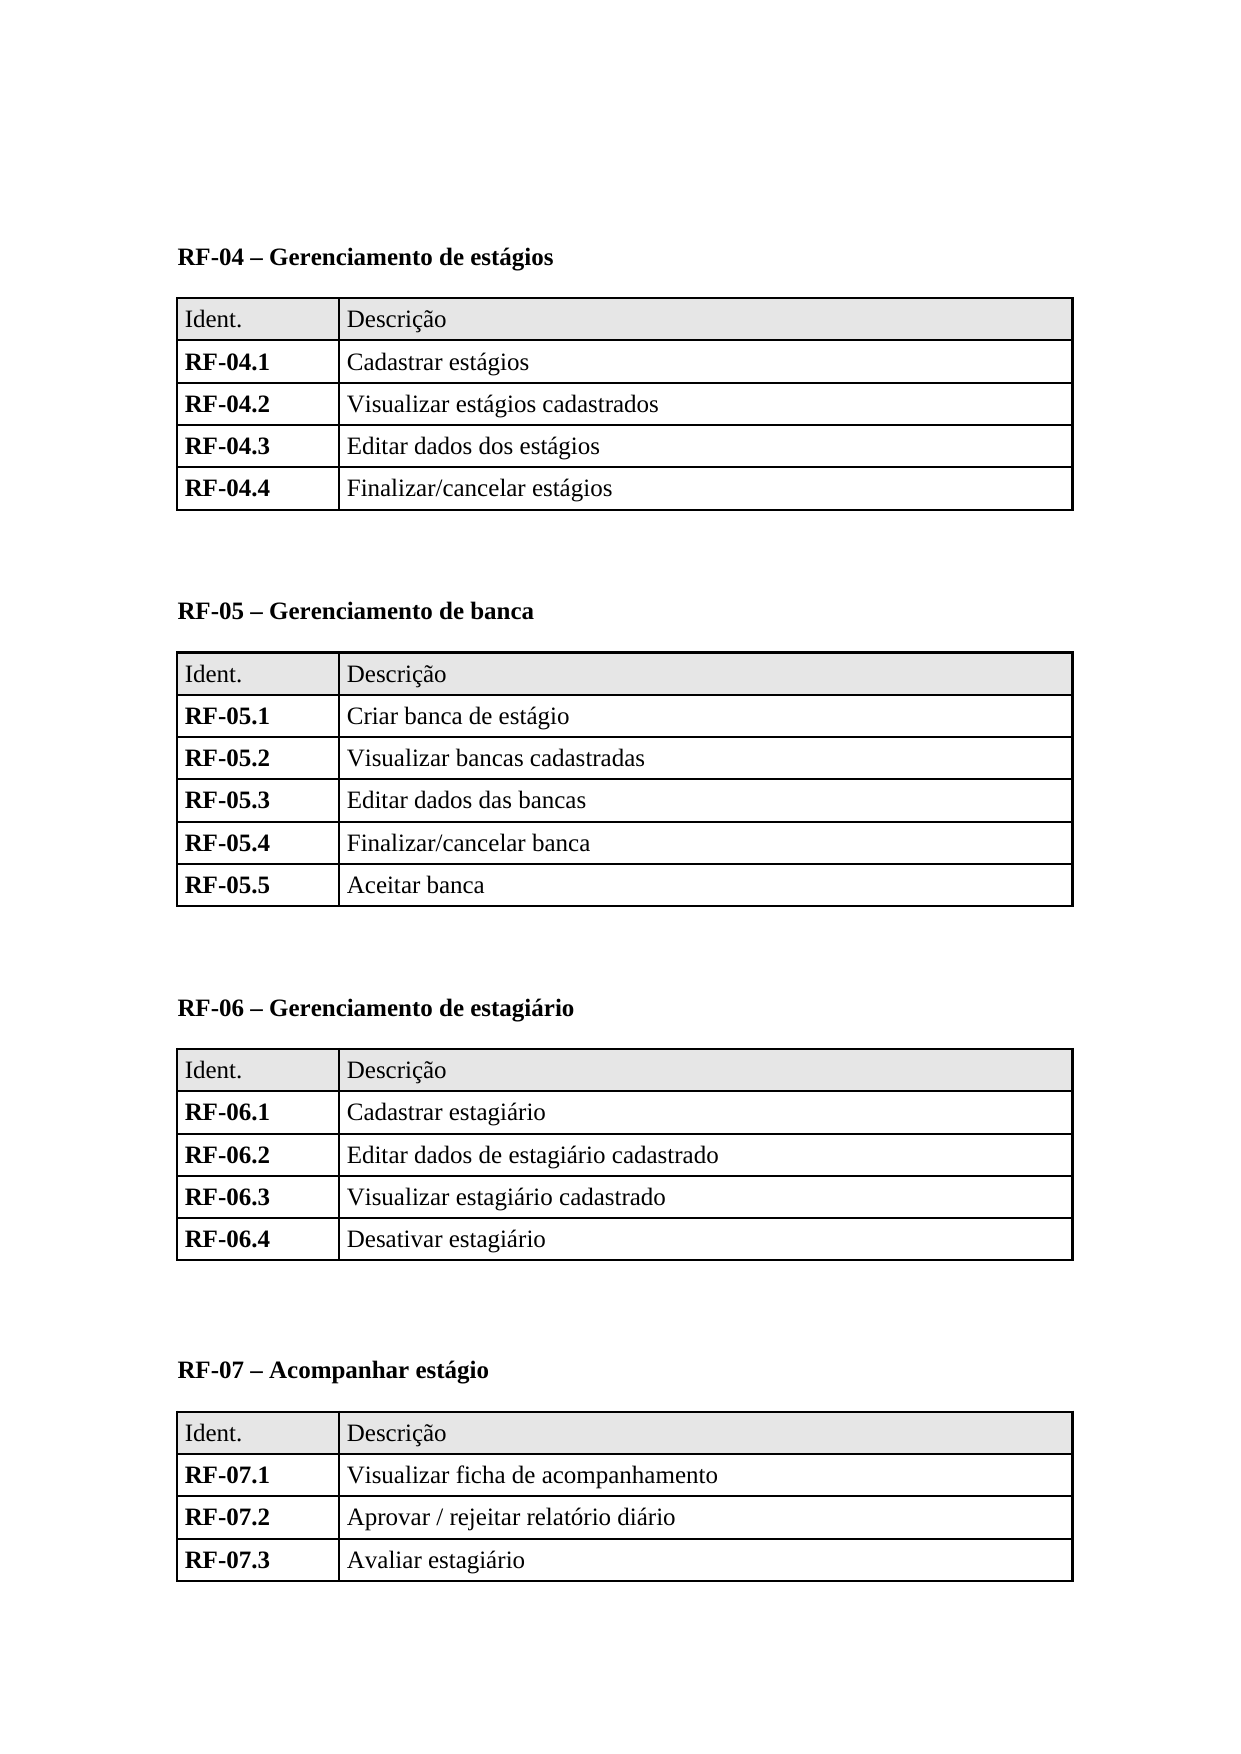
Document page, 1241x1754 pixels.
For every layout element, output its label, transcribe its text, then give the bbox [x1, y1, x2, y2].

table_cell Editar dados das bancas [340, 780, 1071, 821]
table_cell Avaliar estagiário [340, 1540, 1071, 1580]
table_cell Editar dados dos estágios [340, 426, 1071, 466]
table_cell Visualizar estágios cadastrados [340, 384, 1071, 424]
table_header Descrição [340, 299, 1071, 339]
table_cell RF-07.3 [178, 1540, 338, 1580]
subtitle RF-05 – Gerenciamento de banca [177, 597, 1122, 625]
subtitle RF-07 – Acompanhar estágio [177, 1356, 1122, 1384]
table_cell Finalizar/cancelar banca [340, 823, 1071, 863]
table_cell RF-07.2 [178, 1497, 338, 1537]
table_header Ident. [178, 299, 338, 339]
table_cell RF-05.5 [178, 865, 338, 905]
table_header Descrição [340, 1413, 1071, 1453]
table_cell RF-05.4 [178, 823, 338, 863]
table_cell RF-07.1 [178, 1455, 338, 1495]
table_cell Cadastrar estágios [340, 341, 1071, 382]
table_cell Visualizar estagiário cadastrado [340, 1177, 1071, 1217]
table_header Ident. [178, 1413, 338, 1453]
table_cell RF-04.1 [178, 341, 338, 382]
table_cell Finalizar/cancelar estágios [340, 468, 1071, 508]
table_header Descrição [340, 654, 1071, 694]
table_cell RF-05.1 [178, 696, 338, 736]
table_cell Aprovar / rejeitar relatório diário [340, 1497, 1071, 1537]
table_cell RF-04.3 [178, 426, 338, 466]
table_header Ident. [178, 1050, 338, 1090]
table_cell RF-04.4 [178, 468, 338, 508]
table_cell RF-05.2 [178, 738, 338, 778]
table_cell RF-06.4 [178, 1219, 338, 1259]
table_cell Desativar estagiário [340, 1219, 1071, 1259]
table_cell Editar dados de estagiário cadastrado [340, 1135, 1071, 1175]
table_cell Visualizar bancas cadastradas [340, 738, 1071, 778]
table_cell Visualizar ficha de acompanhamento [340, 1455, 1071, 1495]
table_cell RF-06.1 [178, 1092, 338, 1132]
subtitle RF-04 – Gerenciamento de estágios [177, 243, 1122, 271]
table_cell RF-06.3 [178, 1177, 338, 1217]
table_header Descrição [340, 1050, 1071, 1090]
table_cell Criar banca de estágio [340, 696, 1071, 736]
table_cell RF-05.3 [178, 780, 338, 821]
table_cell RF-06.2 [178, 1135, 338, 1175]
table_cell RF-04.2 [178, 384, 338, 424]
table_cell Cadastrar estagiário [340, 1092, 1071, 1132]
table_header Ident. [178, 654, 338, 694]
subtitle RF-06 – Gerenciamento de estagiário [177, 994, 1122, 1022]
table_cell Aceitar banca [340, 865, 1071, 905]
